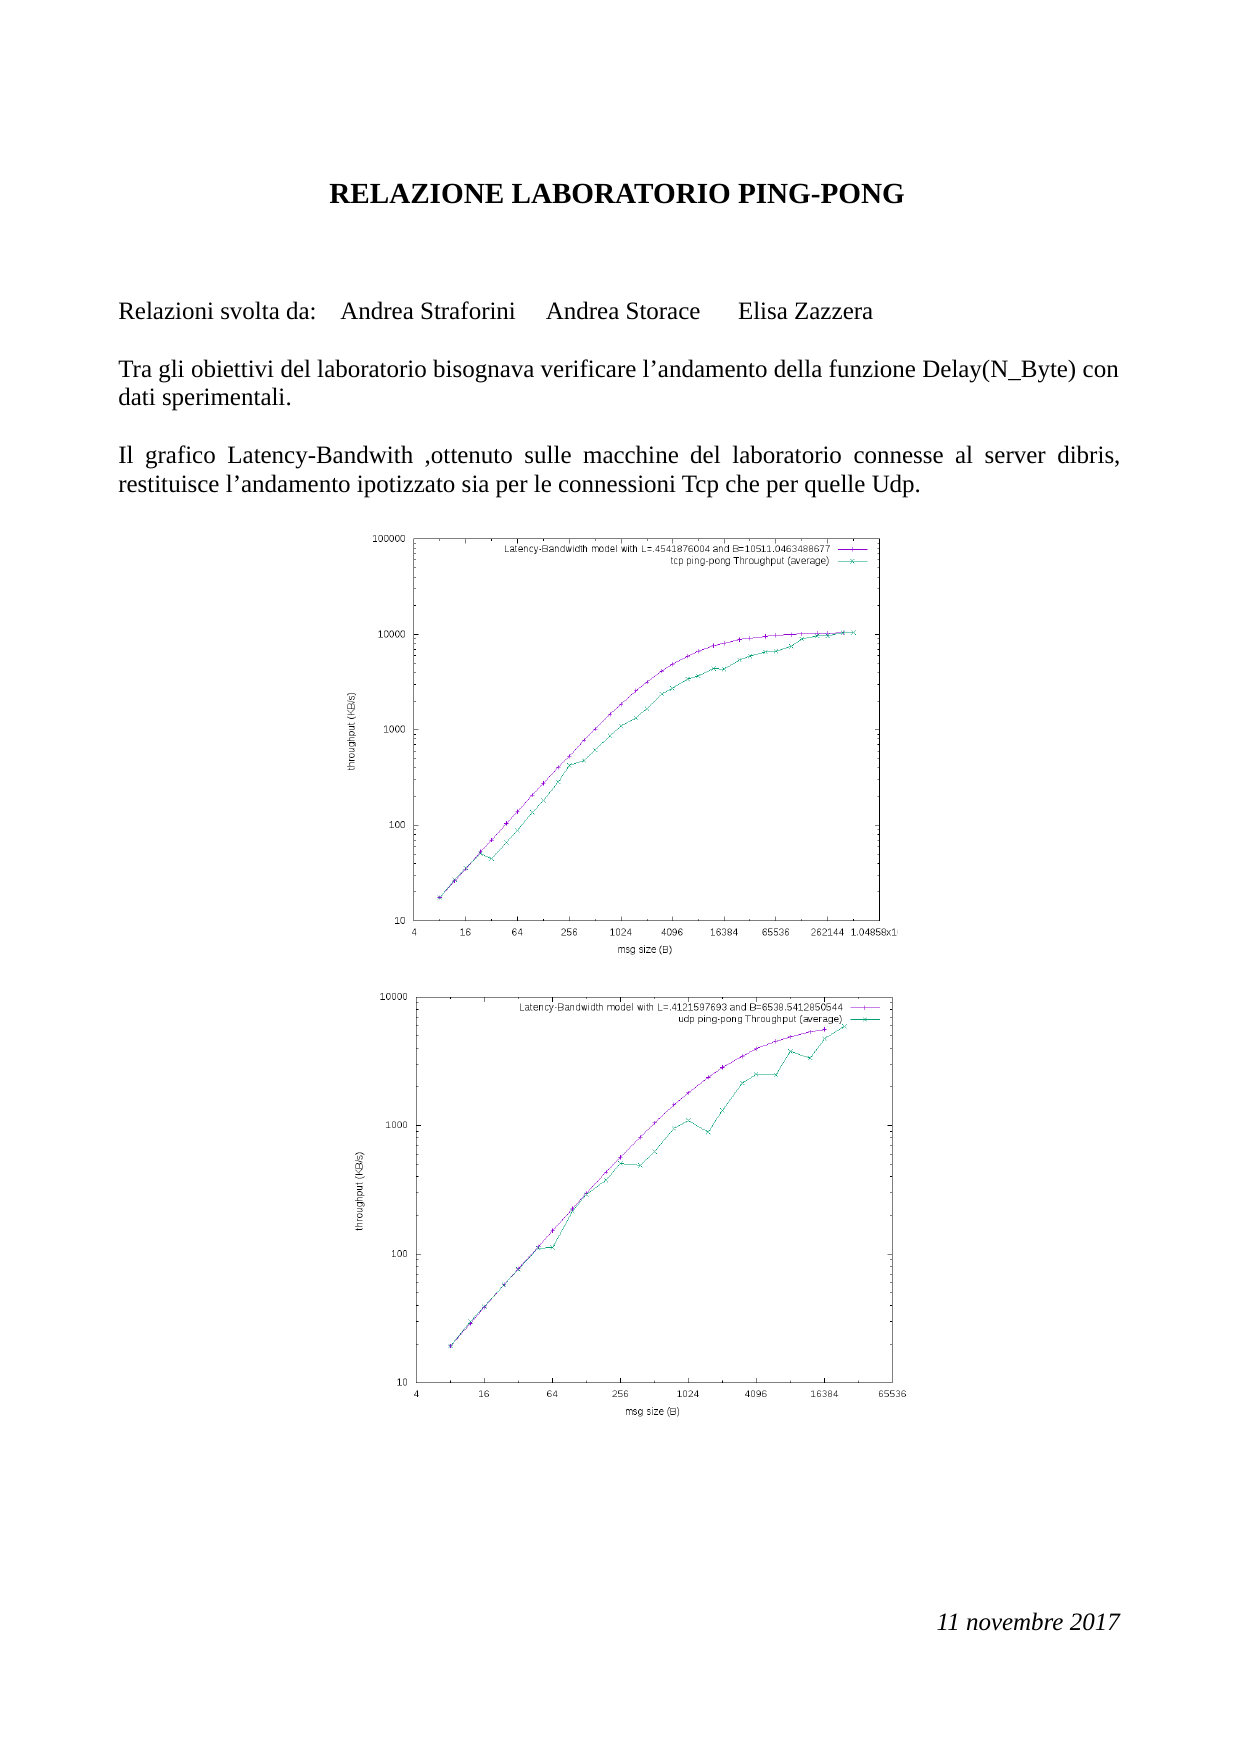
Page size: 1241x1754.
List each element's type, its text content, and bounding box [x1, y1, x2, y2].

picture [343, 526, 898, 958]
text RELAZIONE LABORATORIO PING-PONG [118, 176, 1122, 210]
picture [351, 984, 911, 1420]
text Il grafico Latency-Bandwith ,ottenuto sulle macchine del laboratorio connesse al server dibris, restituisce l’andamento ipotizzato sia per le connessioni Tcp che per quelle Udp. [118, 440, 1122, 497]
text Tra gli obiettivi del laboratorio bisognava verificare l’andamento della funzione Delay(N_Byte) con dati sperimentali. [118, 354, 1122, 411]
text Relazioni svolta da: Andrea Straforini Andrea Storace Elisa Zazzera [118, 296, 1122, 325]
